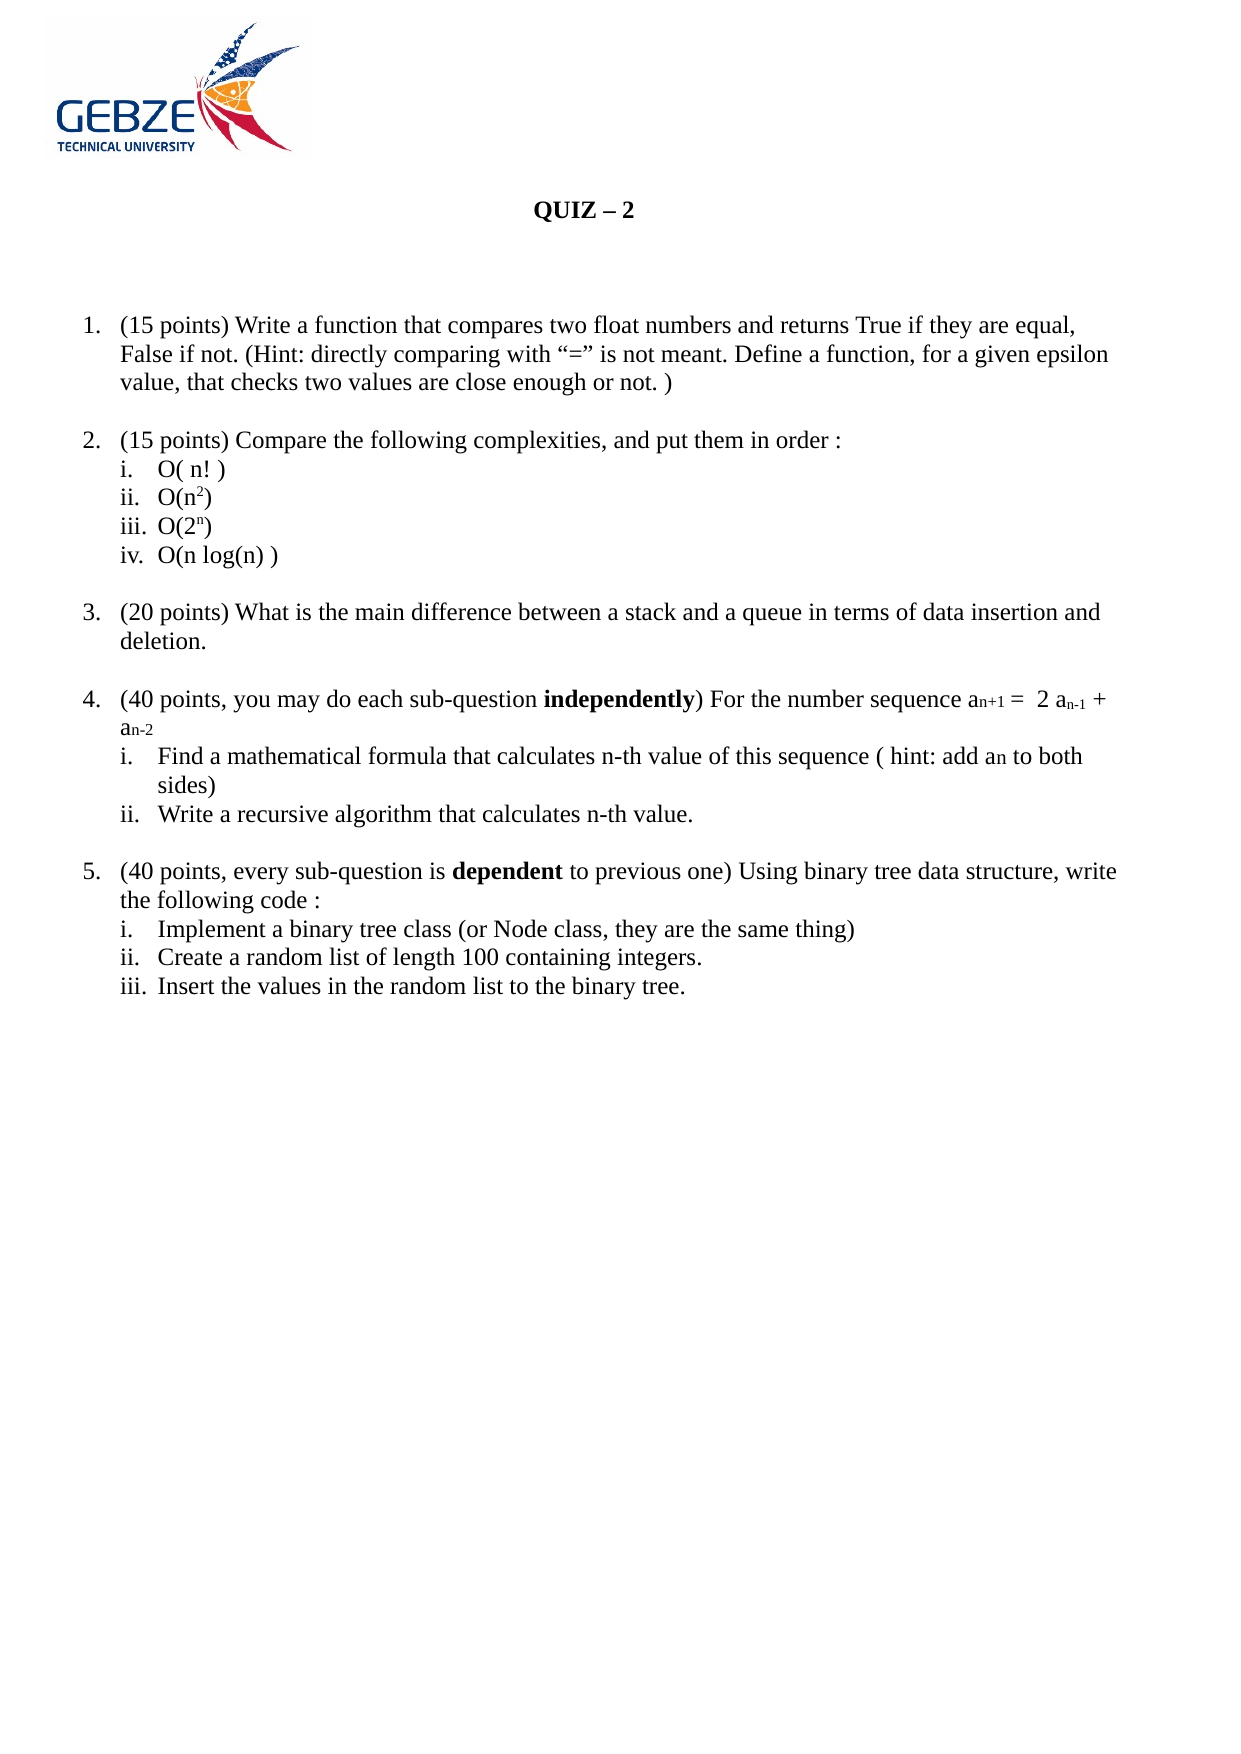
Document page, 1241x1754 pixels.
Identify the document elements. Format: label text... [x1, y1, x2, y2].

list O(n2) [120, 482, 1122, 511]
list (40 points, you may do each sub-question independently) For the number sequence an+1 = 2 an-1 + an-2 [82, 684, 1122, 741]
list (15 points) Write a function that compares two float numbers and returns True if they are equal, False if not. (Hint: directly comparing with “=” is not meant. Define a function, for a given epsilon value, that checks two values are close enough or not. ) [82, 310, 1122, 396]
list Insert the values in the random list to the binary tree. [120, 971, 1122, 1000]
picture [45, 15, 311, 159]
list O(2n) [120, 511, 1122, 540]
list (15 points) Compare the following complexities, and put them in order : [82, 425, 1122, 454]
list (20 points) What is the main difference between a stack and a queue in terms of data insertion and deletion. [82, 597, 1122, 655]
list Find a mathematical formula that calculates n-th value of this sequence ( hint: add an to both sides) [120, 741, 1122, 799]
list Write a recursive algorithm that calculates n-th value. [120, 799, 1122, 827]
list O( n! ) [120, 454, 1122, 482]
list Create a random list of length 100 containing integers. [120, 942, 1122, 971]
list (40 points, every sub-question is dependent to previous one) Using binary tree data structure, write the following code : [82, 856, 1122, 914]
list Implement a binary tree class (or Node class, they are the same thing) [120, 914, 1122, 942]
text QUIZ – 2 [45, 195, 1122, 224]
list O(n log(n) ) [120, 540, 1122, 569]
